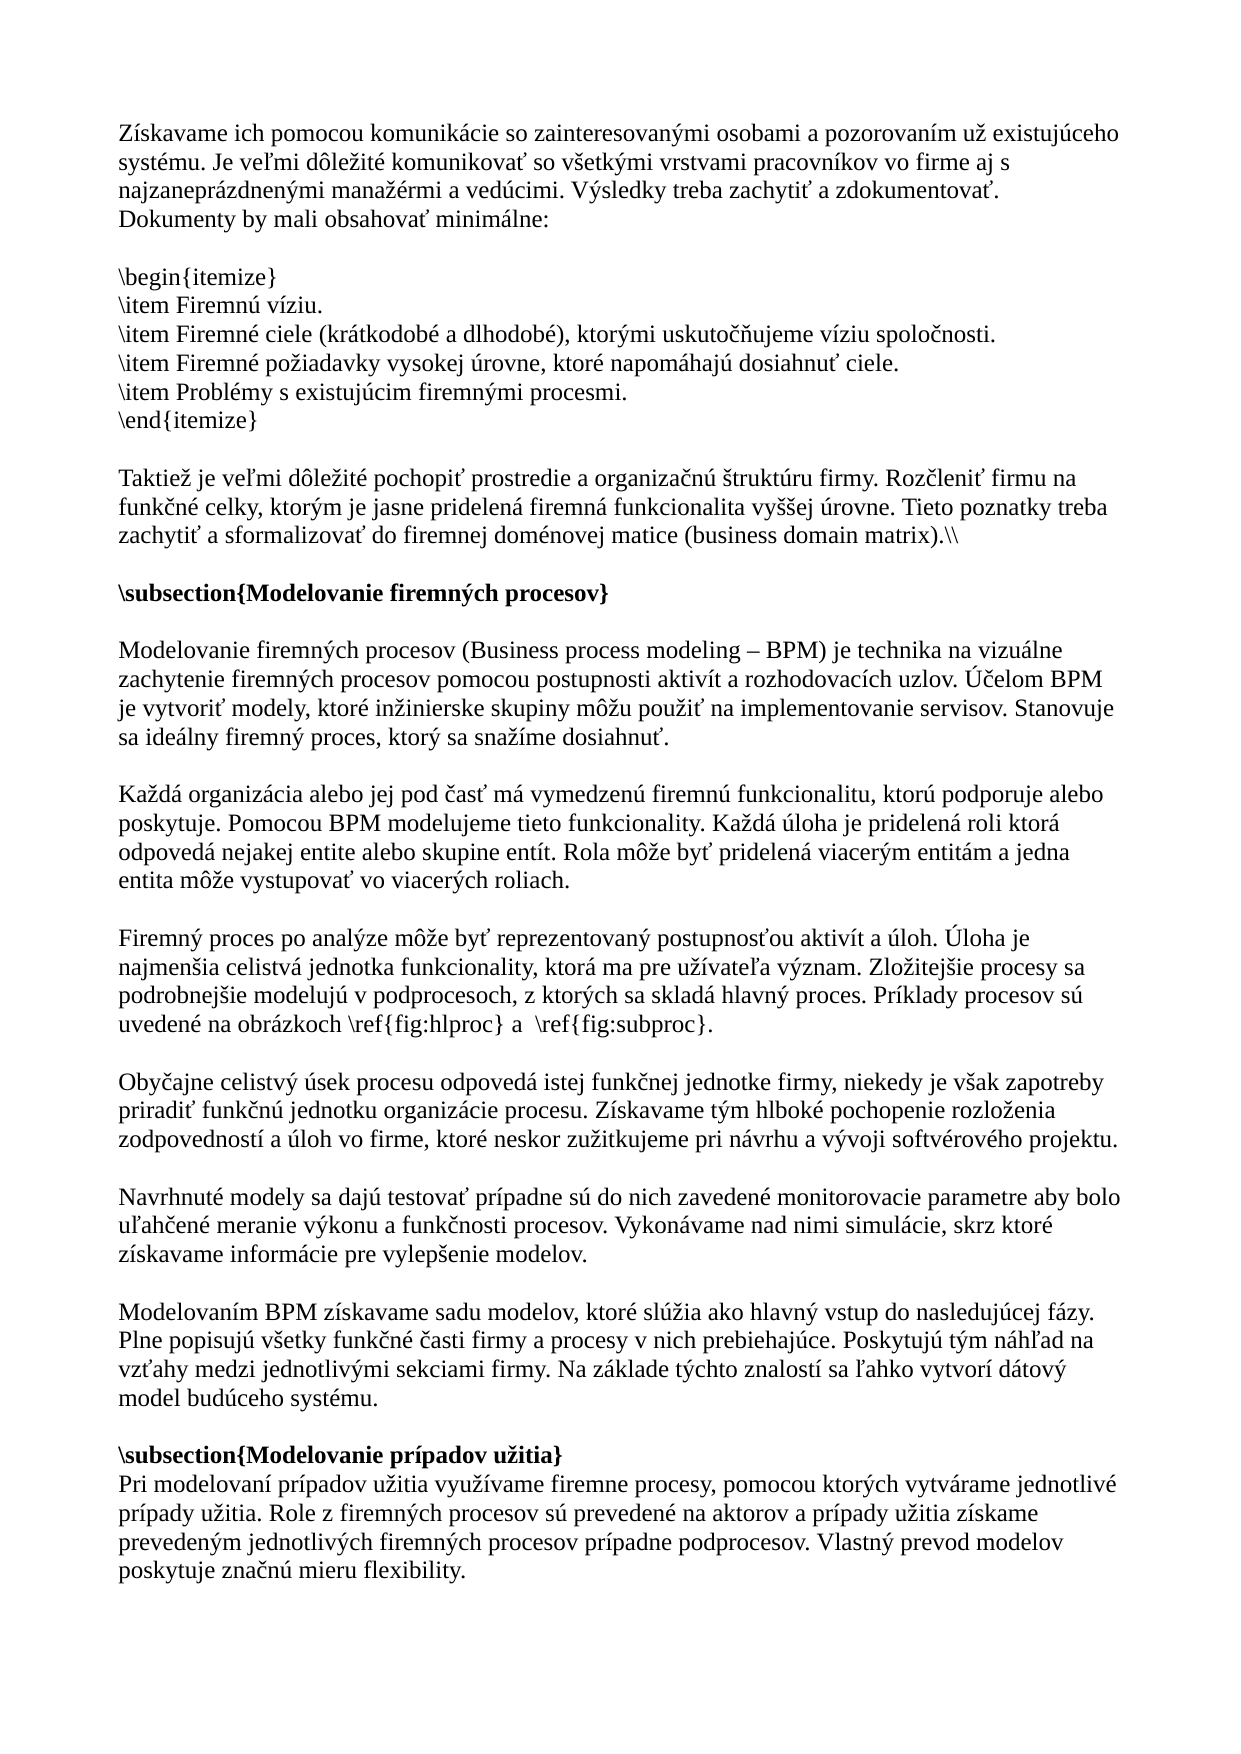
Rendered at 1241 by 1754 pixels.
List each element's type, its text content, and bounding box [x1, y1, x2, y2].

text Firemný proces po analýze môže byť reprezentovaný postupnosťou aktivít a úloh. Úloha je najmenšia celistvá jednotka funkcionality, ktorá ma pre užívateľa význam. Zložitejšie procesy sa podrobnejšie modelujú v podprocesoch, z ktorých sa skladá hlavný proces. Príklady procesov sú uvedené na obrázkoch \ref{fig:hlproc} a \ref{fig:subproc}. [118, 923, 1122, 1038]
text Navrhnuté modely sa dajú testovať prípadne sú do nich zavedené monitorovacie parametre aby bolo uľahčené meranie výkonu a funkčnosti procesov. Vykonávame nad nimi simulácie, skrz ktoré získavame informácie pre vylepšenie modelov. [118, 1182, 1122, 1268]
text Získavame ich pomocou komunikácie so zainteresovanými osobami a pozorovaním už existujúceho systému. Je veľmi dôležité komunikovať so všetkými vrstvami pracovníkov vo firme aj s najzaneprázdnenými manažérmi a vedúcimi. Výsledky treba zachytiť a zdokumentovať. Dokumenty by mali obsahovať minimálne: [118, 118, 1122, 233]
text \subsection{Modelovanie prípadov užitia} [118, 1441, 1122, 1469]
text \item Firemnú víziu. [118, 291, 1122, 319]
text Pri modelovaní prípadov užitia využívame firemne procesy, pomocou ktorých vytvárame jednotlivé prípady užitia. Role z firemných procesov sú prevedené na aktorov a prípady užitia získame prevedeným jednotlivých firemných procesov prípadne podprocesov. Vlastný prevod modelov poskytuje značnú mieru flexibility. [118, 1469, 1122, 1584]
text Modelovanie firemných procesov (Business process modeling – BPM) je technika na vizuálne zachytenie firemných procesov pomocou postupnosti aktivít a rozhodovacích uzlov. Účelom BPM je vytvoriť modely, ktoré inžinierske skupiny môžu použiť na implementovanie servisov. Stanovuje sa ideálny firemný proces, ktorý sa snažíme dosiahnuť. [118, 636, 1122, 751]
text \begin{itemize} [118, 262, 1122, 291]
text \subsection{Modelovanie firemných procesov} [118, 578, 1122, 607]
text \item Firemné požiadavky vysokej úrovne, ktoré napomáhajú dosiahnuť ciele. [118, 348, 1122, 377]
text \end{itemize} [118, 406, 1122, 434]
text Obyčajne celistvý úsek procesu odpovedá istej funkčnej jednotke firmy, niekedy je však zapotreby priradiť funkčnú jednotku organizácie procesu. Získavame tým hlboké pochopenie rozloženia zodpovedností a úloh vo firme, ktoré neskor zužitkujeme pri návrhu a vývoji softvérového projektu. [118, 1067, 1122, 1153]
text Každá organizácia alebo jej pod časť má vymedzenú firemnú funkcionalitu, ktorú podporuje alebo poskytuje. Pomocou BPM modelujeme tieto funkcionality. Každá úloha je pridelená roli ktorá odpovedá nejakej entite alebo skupine entít. Rola môže byť pridelená viacerým entitám a jedna entita môže vystupovať vo viacerých roliach. [118, 779, 1122, 894]
text Modelovaním BPM získavame sadu modelov, ktoré slúžia ako hlavný vstup do nasledujúcej fázy. Plne popisujú všetky funkčné časti firmy a procesy v nich prebiehajúce. Poskytujú tým náhľad na vzťahy medzi jednotlivými sekciami firmy. Na základe týchto znalostí sa ľahko vytvorí dátový model budúceho systému. [118, 1297, 1122, 1412]
text \item Firemné ciele (krátkodobé a dlhodobé), ktorými uskutočňujeme víziu spoločnosti. [118, 319, 1122, 348]
text Taktiež je veľmi dôležité pochopiť prostredie a organizačnú štruktúru firmy. Rozčleniť firmu na funkčné celky, ktorým je jasne pridelená firemná funkcionalita vyššej úrovne. Tieto poznatky treba zachytiť a sformalizovať do firemnej doménovej matice (business domain matrix).\\ [118, 463, 1122, 549]
text \item Problémy s existujúcim firemnými procesmi. [118, 377, 1122, 406]
